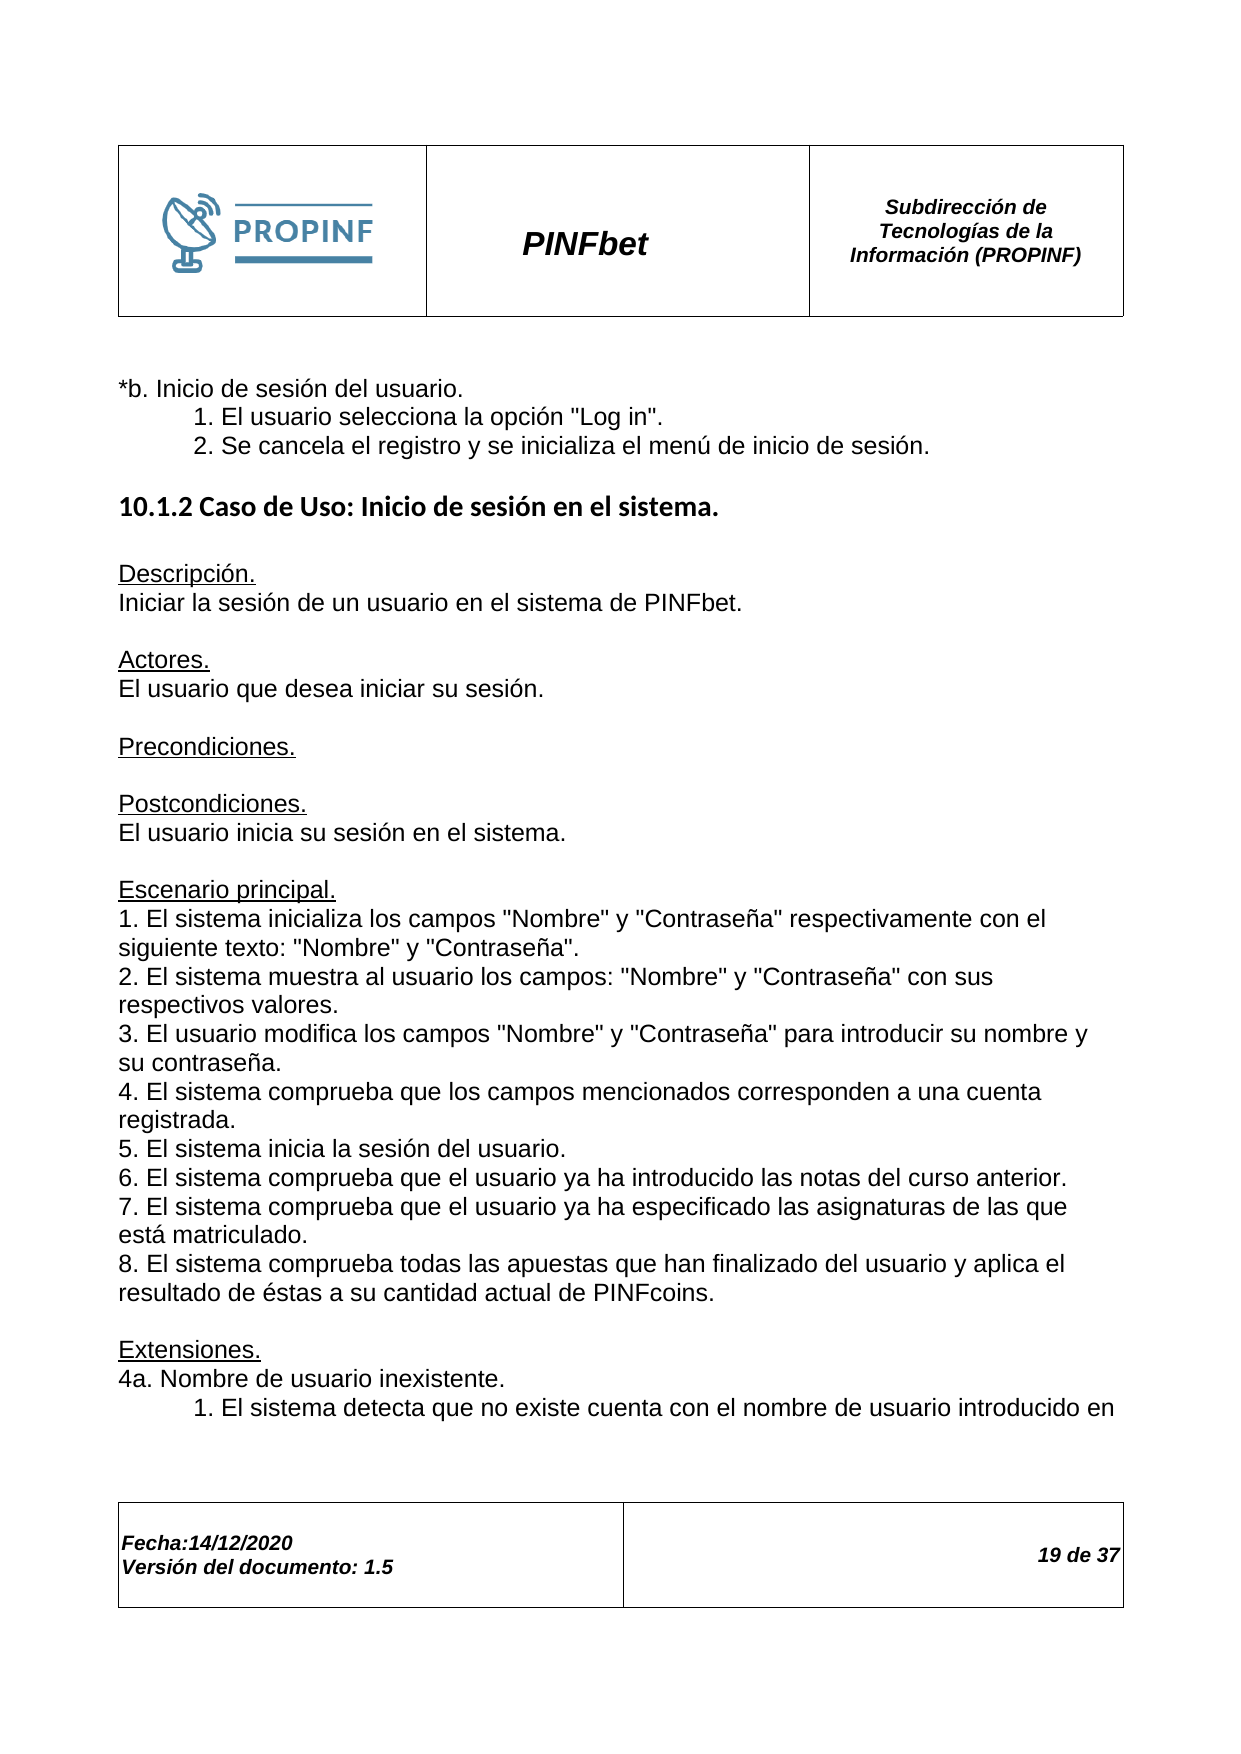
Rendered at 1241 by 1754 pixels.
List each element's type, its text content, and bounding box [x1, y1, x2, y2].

text 6. El sistema comprueba que el usuario ya ha introducido las notas del curso anterior. [118, 1163, 1122, 1192]
text 1. El usuario selecciona la opción "Log in". [118, 402, 1122, 431]
text 5. El sistema inicia la sesión del usuario. [118, 1134, 1122, 1163]
text 7. El sistema comprueba que el usuario ya ha especificado las asignaturas de las que está matriculado. [118, 1192, 1122, 1249]
text El usuario que desea iniciar su sesión. [118, 674, 1122, 703]
text Actores. [118, 645, 1122, 674]
text 10.1.2 Caso de Uso: Inicio de sesión en el sistema. [118, 488, 1122, 523]
text Escenario principal. [118, 875, 1122, 904]
text Precondiciones. [118, 732, 1122, 760]
text 4a. Nombre de usuario inexistente. [118, 1364, 1122, 1393]
text 1. El sistema detecta que no existe cuenta con el nombre de usuario introducido en [118, 1393, 1122, 1422]
text 1. El sistema inicializa los campos "Nombre" y "Contraseña" respectivamente con el siguiente texto: "Nombre" y "Contraseña". [118, 904, 1122, 962]
text El usuario inicia su sesión en el sistema. [118, 818, 1122, 847]
text 4. El sistema comprueba que los campos mencionados corresponden a una cuenta registrada. [118, 1077, 1122, 1134]
text Descripción. [118, 559, 1122, 588]
text 2. Se cancela el registro y se inicializa el menú de inicio de sesión. [118, 431, 1122, 460]
picture [126, 170, 414, 301]
text 8. El sistema comprueba todas las apuestas que han finalizado del usuario y aplica el resultado de éstas a su cantidad actual de PINFcoins. [118, 1249, 1122, 1307]
text Iniciar la sesión de un usuario en el sistema de PINFbet. [118, 588, 1122, 617]
text 3. El usuario modifica los campos "Nombre" y "Contraseña" para introducir su nombre y su contraseña. [118, 1019, 1122, 1077]
text 2. El sistema muestra al usuario los campos: "Nombre" y "Contraseña" con sus respectivos valores. [118, 962, 1122, 1019]
text Postcondiciones. [118, 789, 1122, 818]
text Extensiones. [118, 1335, 1122, 1364]
text *b. Inicio de sesión del usuario. [118, 374, 1122, 402]
